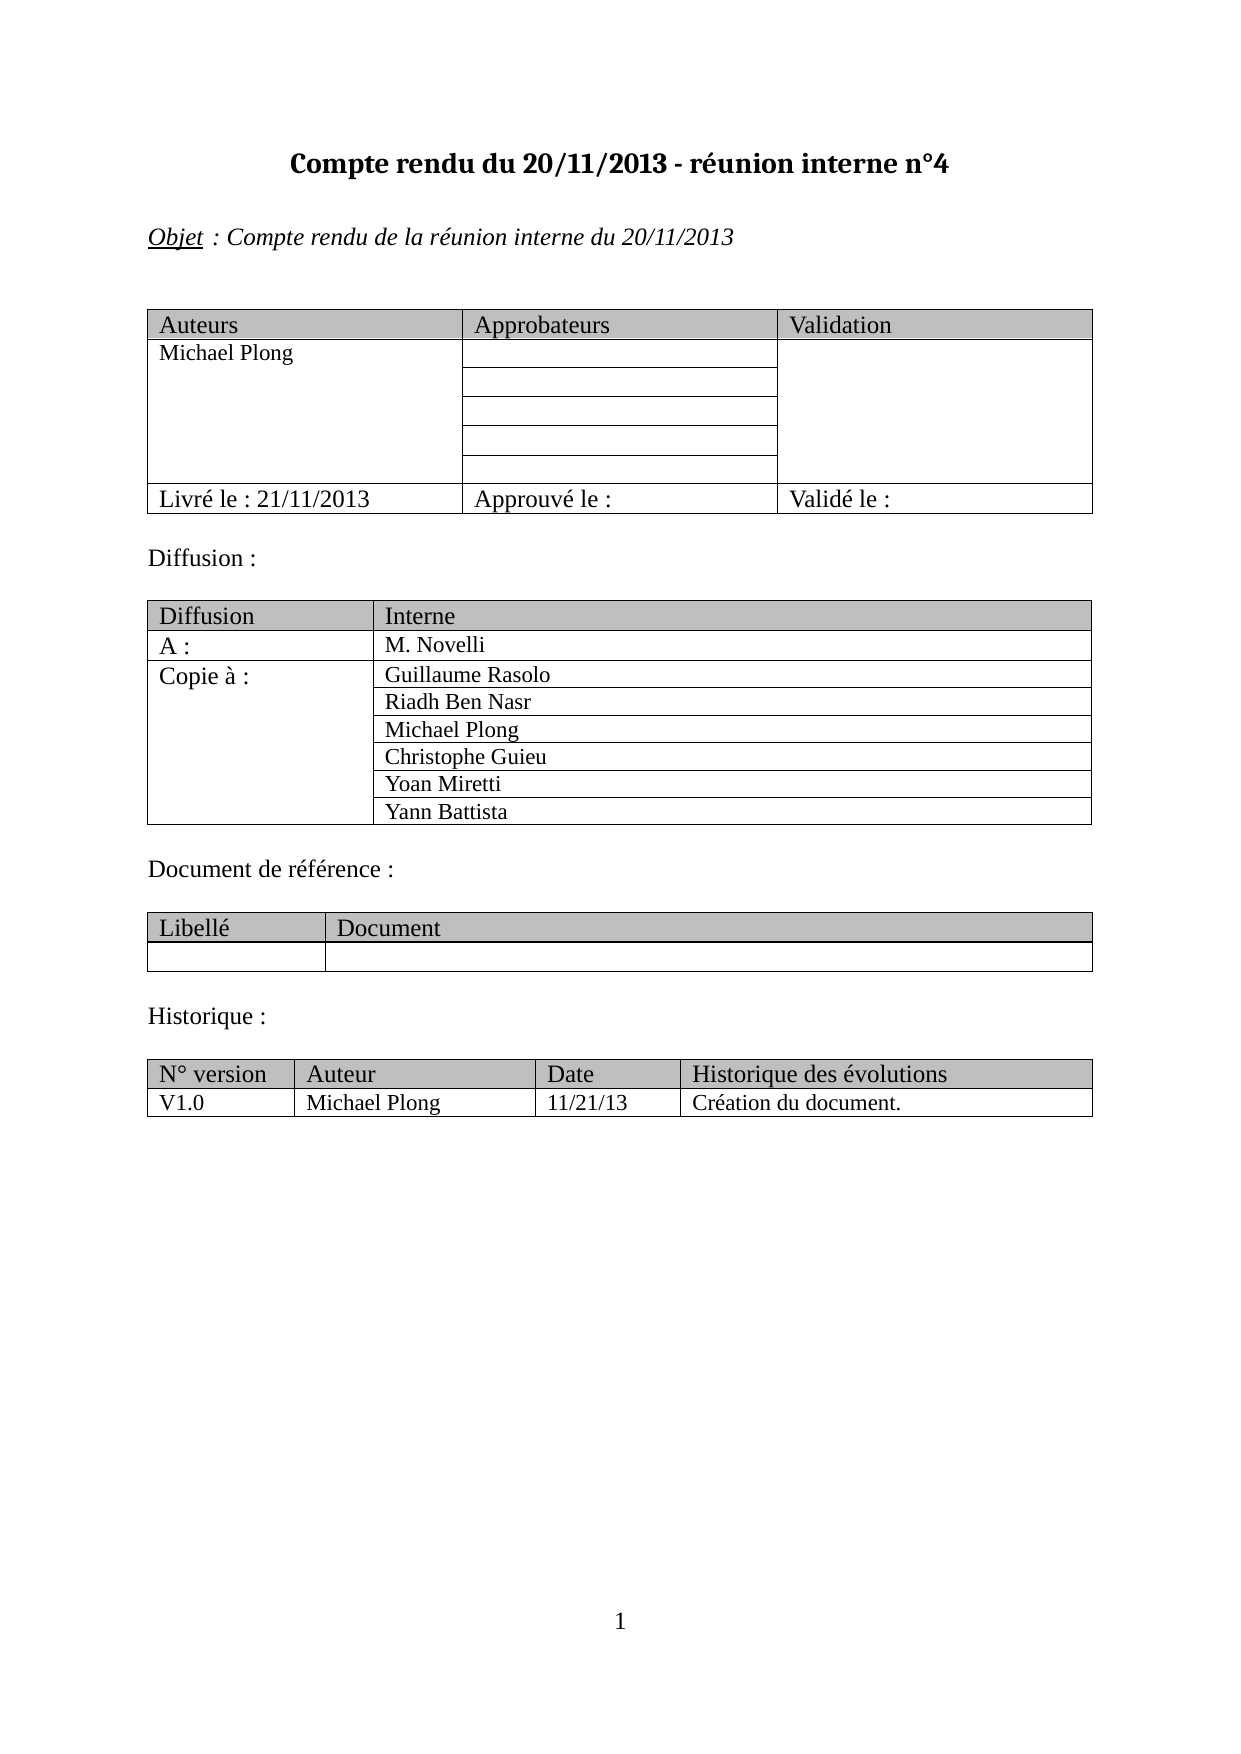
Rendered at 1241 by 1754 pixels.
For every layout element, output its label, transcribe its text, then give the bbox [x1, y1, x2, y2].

table_cell Validé le : [778, 484, 1092, 513]
text Historique : [148, 1001, 1093, 1030]
table_header Auteur [295, 1060, 535, 1088]
table_header Date [536, 1060, 680, 1088]
table_cell Yann Battista [374, 798, 1091, 824]
table_cell Riadh Ben Nasr [374, 688, 1091, 715]
table_header Approbateurs [463, 310, 777, 338]
text Document de référence : [148, 854, 1093, 883]
table_header N° version [148, 1060, 294, 1088]
table_cell Création du document. [681, 1089, 1092, 1116]
table_cell [326, 943, 1092, 971]
table_cell [463, 456, 777, 483]
table_cell Michael Plong [374, 716, 1091, 742]
table_cell V1.0 [148, 1089, 294, 1116]
table_cell 21/11/13 [536, 1089, 680, 1116]
table_cell [148, 943, 325, 971]
table_cell M. Novelli [374, 631, 1091, 660]
table_cell Christophe Guieu [374, 743, 1091, 769]
table_cell Approuvé le : [463, 484, 777, 513]
table_cell [778, 340, 1092, 483]
text Objet : Compte rendu de la réunion interne du 20/11/2013 [148, 222, 1093, 251]
text Diffusion : [148, 543, 1093, 572]
text Compte rendu du 20/11/2013 - réunion interne n°4 [148, 148, 1093, 181]
table_cell Michael Plong [295, 1089, 535, 1116]
table_header Auteurs [148, 310, 462, 338]
table_cell [463, 340, 777, 367]
table_cell Michael Plong [148, 340, 462, 483]
table_header Historique des évolutions [681, 1060, 1092, 1088]
table_header Document [326, 913, 1092, 941]
table_cell Yoan Miretti [374, 771, 1091, 797]
table_header Interne [374, 601, 1091, 630]
table_cell Guillaume Rasolo [374, 661, 1091, 687]
table_header Diffusion [148, 601, 373, 630]
table_cell Copie à : [148, 661, 373, 824]
table_header Libellé [148, 913, 325, 941]
table_cell [463, 426, 777, 454]
table_cell [463, 368, 777, 396]
table_cell [463, 397, 777, 425]
table_header Validation [778, 310, 1092, 338]
table_cell Livré le : 21/11/2013 [148, 484, 462, 513]
table_cell A : [148, 631, 373, 660]
